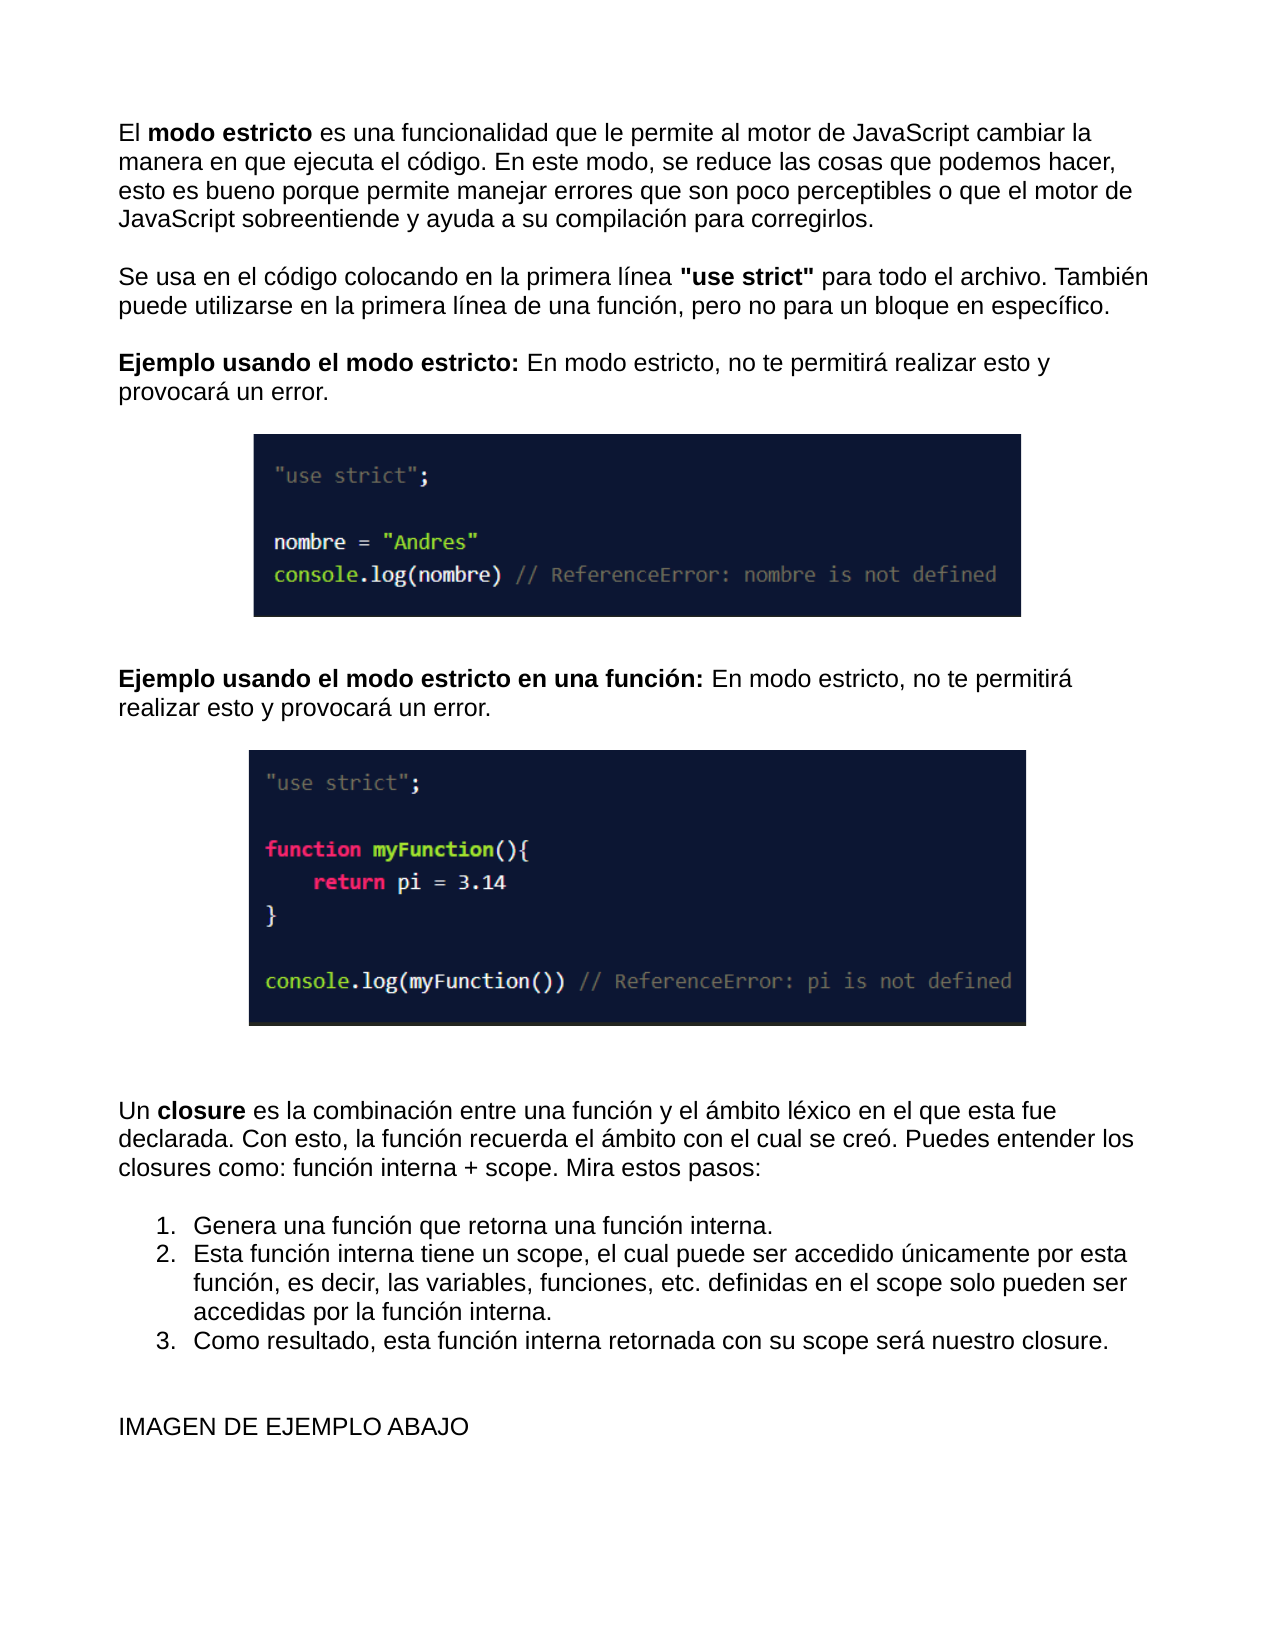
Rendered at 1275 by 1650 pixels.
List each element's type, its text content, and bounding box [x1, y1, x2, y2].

picture [253, 434, 1022, 617]
text Se usa en el código colocando en la primera línea "use strict" para todo el archivo. También puede utilizarse en la primera línea de una función, pero no para un bloque en específico. [118, 262, 1157, 319]
list Esta función interna tiene un scope, el cual puede ser accedido únicamente por esta función, es decir, las variables, funciones, etc. definidas en el scope solo pueden ser accedidas por la función interna. [156, 1239, 1157, 1326]
text El modo estricto es una funcionalidad que le permite al motor de JavaScript cambiar la manera en que ejecuta el código. En este modo, se reduce las cosas que podemos hacer, esto es bueno porque permite manejar errores que son poco perceptibles o que el motor de JavaScript sobreentiende y ayuda a su compilación para corregirlos. [118, 118, 1157, 233]
text IMAGEN DE EJEMPLO ABAJO [118, 1412, 1157, 1441]
picture [248, 750, 1027, 1026]
text Ejemplo usando el modo estricto: En modo estricto, no te permitirá realizar esto y provocará un error. [118, 348, 1157, 406]
list Genera una función que retorna una función interna. [156, 1211, 1157, 1239]
text Un closure es la combinación entre una función y el ámbito léxico en el que esta fue declarada. Con esto, la función recuerda el ámbito con el cual se creó. Puedes entender los closures como: función interna + scope. Mira estos pasos: [118, 1096, 1157, 1182]
text Ejemplo usando el modo estricto en una función: En modo estricto, no te permitirá realizar esto y provocará un error. [118, 664, 1157, 722]
list Como resultado, esta función interna retornada con su scope será nuestro closure. [156, 1326, 1157, 1354]
